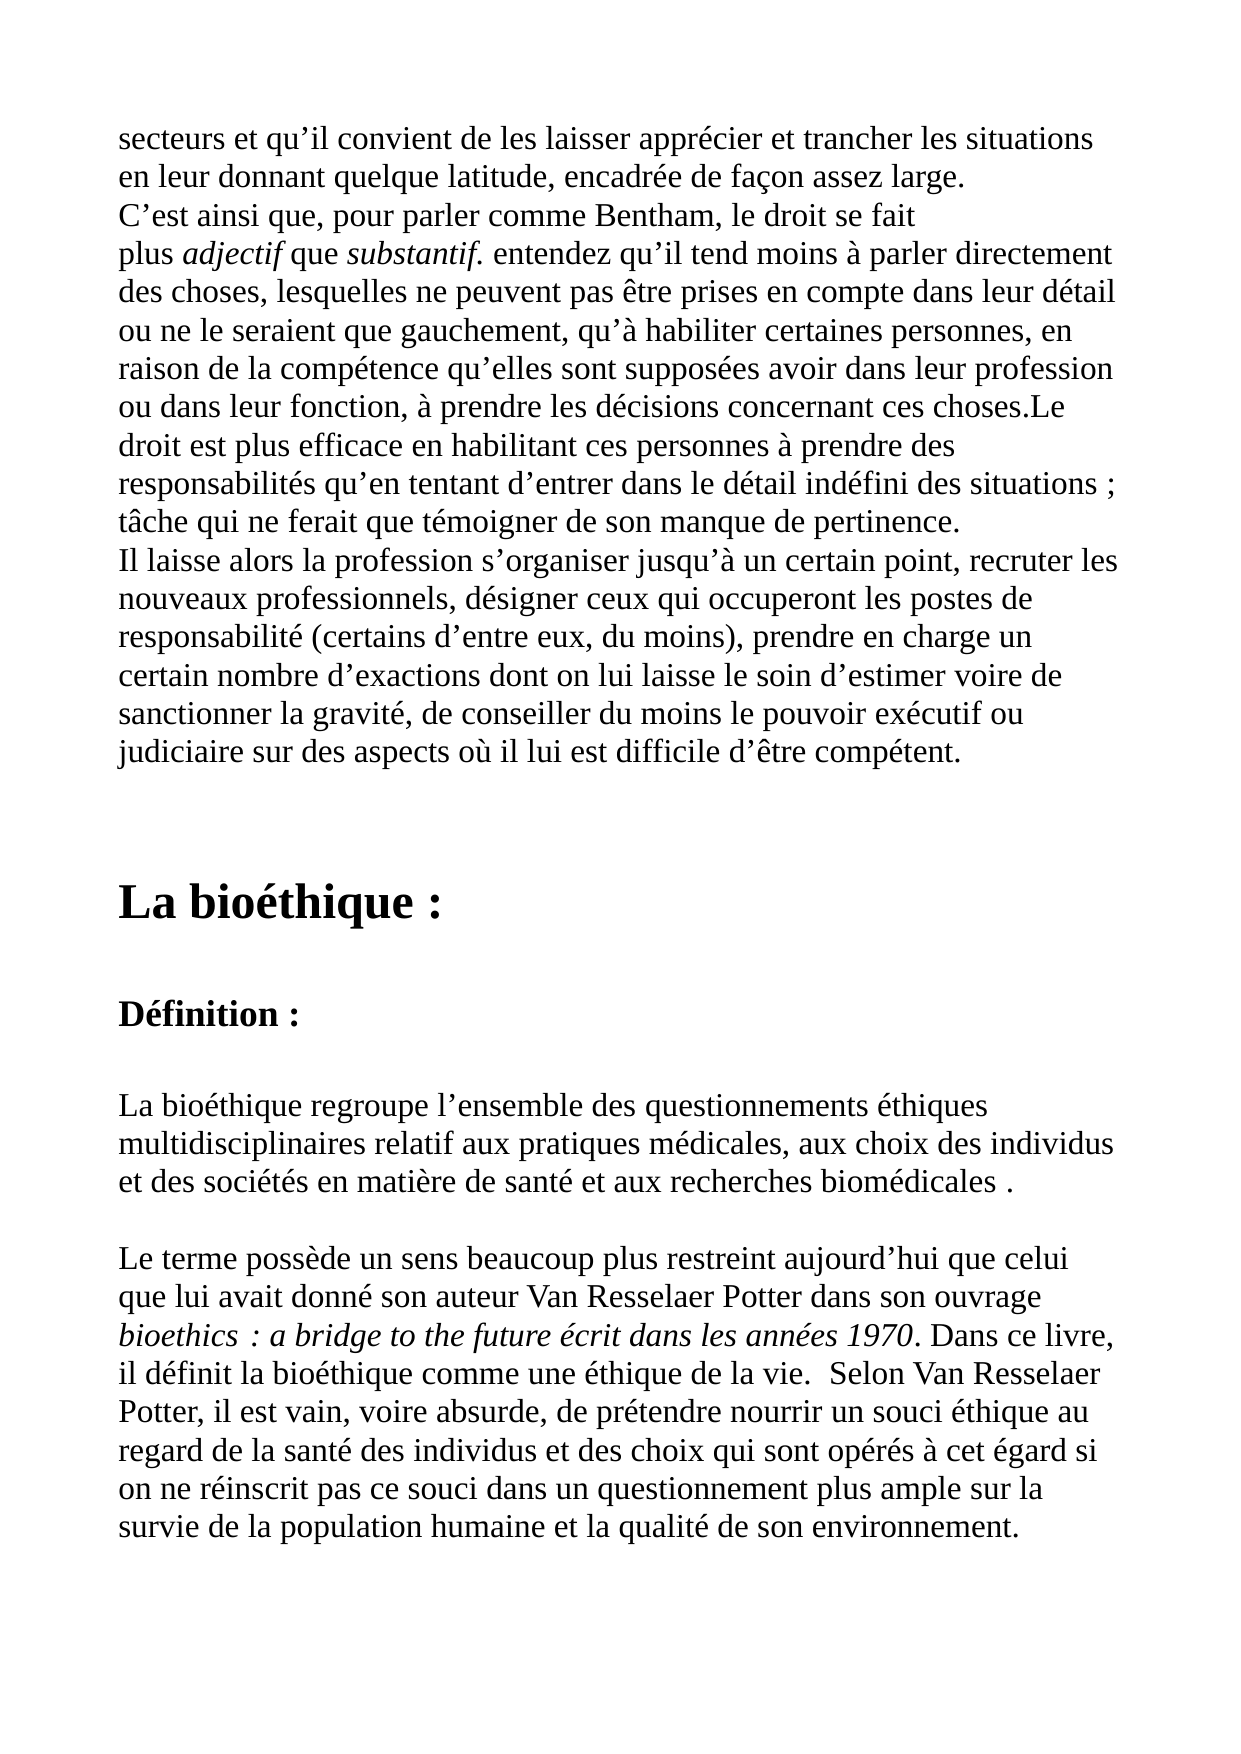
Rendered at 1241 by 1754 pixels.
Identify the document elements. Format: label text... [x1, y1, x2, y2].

subtitle Définition : [118, 991, 1122, 1034]
text C’est ainsi que, pour parler comme Bentham, le droit se fait plus adjectif que substantif. entendez qu’il tend moins à parler directement des choses, lesquelles ne peuvent pas être prises en compte dans leur détail ou ne le seraient que gauchement, qu’à habiliter certaines personnes, en raison de la compétence qu’elles sont supposées avoir dans leur profession ou dans leur fonction, à prendre les décisions concernant ces choses.Le droit est plus efficace en habilitant ces personnes à prendre des responsabilités qu’en tentant d’entrer dans le détail indéfini des situations ; tâche qui ne ferait que témoigner de son manque de pertinence. [118, 195, 1122, 540]
text Il laisse alors la profession s’organiser jusqu’à un certain point, recruter les nouveaux professionnels, désigner ceux qui occuperont les postes de responsabilité (certains d’entre eux, du moins), prendre en charge un certain nombre d’exactions dont on lui laisse le soin d’estimer voire de sanctionner la gravité, de conseiller du moins le pouvoir exécutif ou judiciaire sur des aspects où il lui est difficile d’être compétent. [118, 540, 1122, 770]
text La bioéthique regroupe l’ensemble des questionnements éthiques multidisciplinaires relatif aux pratiques médicales, aux choix des individus et des sociétés en matière de santé et aux recherches biomédicales . [118, 1085, 1122, 1200]
text secteurs et qu’il convient de les laisser apprécier et trancher les situations en leur donnant quelque latitude, encadrée de façon assez large. [118, 118, 1122, 195]
text Le terme possède un sens beaucoup plus restreint aujourd’hui que celui que lui avait donné son auteur Van Resselaer Potter dans son ouvrage bioethics : a bridge to the future écrit dans les années 1970. Dans ce livre, il définit la bioéthique comme une éthique de la vie. Selon Van Resselaer Potter, il est vain, voire absurde, de prétendre nourrir un souci éthique au regard de la santé des individus et des choix qui sont opérés à cet égard si on ne réinscrit pas ce souci dans un questionnement plus ample sur la survie de la population humaine et la qualité de son environnement. [118, 1238, 1122, 1545]
subtitle La bioéthique : [118, 871, 1122, 929]
